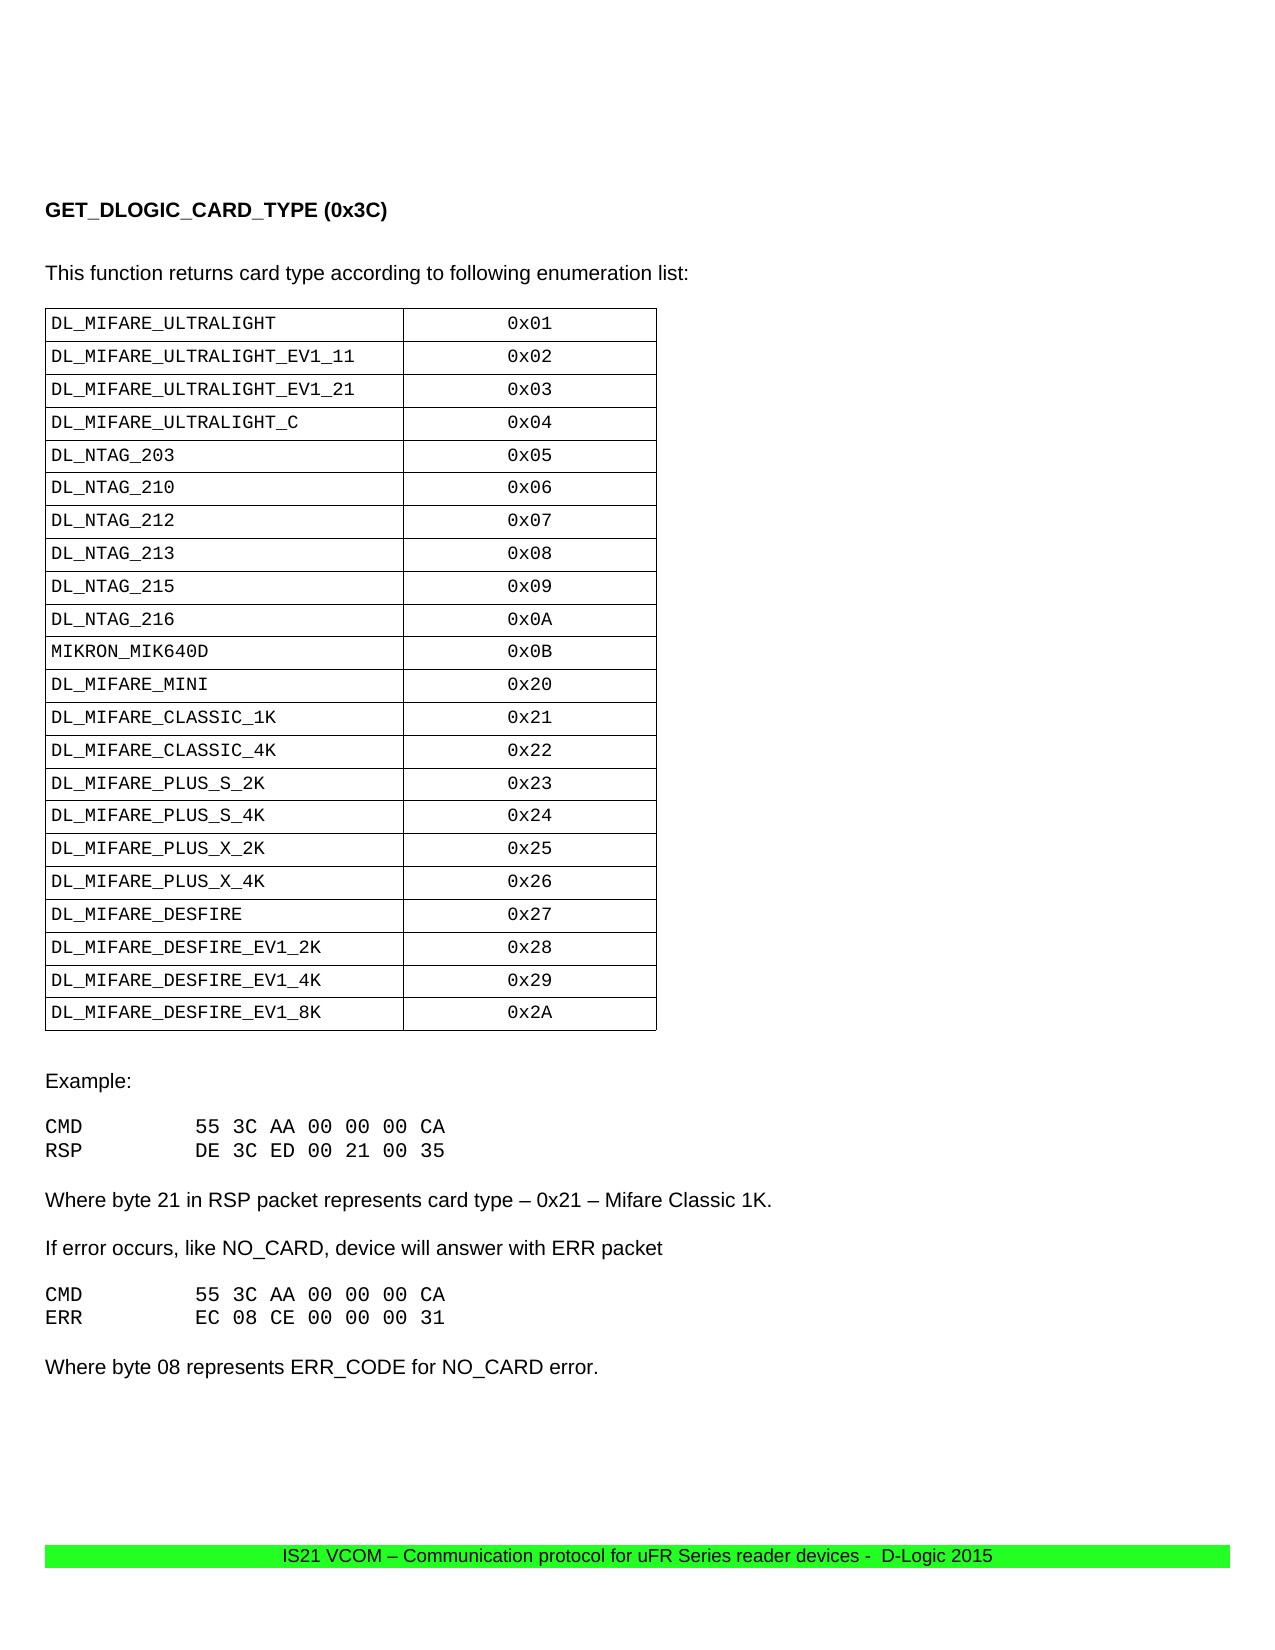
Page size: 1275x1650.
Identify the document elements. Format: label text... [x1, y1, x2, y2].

text ERR EC 08 CE 00 00 00 31 [45, 1307, 1230, 1331]
table_cell MIKRON_MIK640D [46, 637, 403, 669]
table_header DL_MIFARE_ULTRALIGHT [46, 309, 403, 341]
table_cell DL_MIFARE_ULTRALIGHT_C [46, 408, 403, 439]
text CMD 55 3C AA 00 00 00 CA [45, 1284, 1230, 1307]
table_cell 0x0A [404, 605, 656, 636]
table_cell DL_MIFARE_PLUS_X_2K [46, 834, 403, 866]
table_cell DL_MIFARE_DESFIRE_EV1_2K [46, 933, 403, 964]
table_cell DL_MIFARE_ULTRALIGHT_EV1_21 [46, 375, 403, 407]
text GET_DLOGIC_CARD_TYPE (0x3C) [45, 198, 1230, 222]
text Example: [45, 1069, 1230, 1093]
table_cell DL_MIFARE_ULTRALIGHT_EV1_11 [46, 342, 403, 374]
text Where byte 08 represents ERR_CODE for NO_CARD error. [45, 1354, 1230, 1378]
table_cell 0x23 [404, 769, 656, 800]
table_cell 0x29 [404, 966, 656, 997]
table_cell 0x26 [404, 867, 656, 899]
table_cell DL_MIFARE_DESFIRE_EV1_8K [46, 998, 403, 1030]
table_cell DL_NTAG_203 [46, 441, 403, 472]
text This function returns card type according to following enumeration list: [45, 260, 1230, 284]
table_cell DL_MIFARE_PLUS_S_4K [46, 801, 403, 833]
table_cell 0x05 [404, 441, 656, 472]
table_cell 0x06 [404, 473, 656, 505]
table_cell 0x03 [404, 375, 656, 407]
table_cell 0x27 [404, 900, 656, 932]
table_cell 0x04 [404, 408, 656, 439]
text CMD 55 3C AA 00 00 00 CA [45, 1117, 1230, 1140]
table_cell DL_NTAG_216 [46, 605, 403, 636]
table_cell 0x28 [404, 933, 656, 964]
table_cell 0x0B [404, 637, 656, 669]
table_cell DL_MIFARE_DESFIRE [46, 900, 403, 932]
table_cell 0x07 [404, 506, 656, 538]
table_cell 0x25 [404, 834, 656, 866]
table_cell DL_NTAG_212 [46, 506, 403, 538]
table_cell DL_MIFARE_CLASSIC_4K [46, 736, 403, 768]
table_cell DL_MIFARE_PLUS_X_4K [46, 867, 403, 899]
table_cell 0x22 [404, 736, 656, 768]
table_cell DL_MIFARE_PLUS_S_2K [46, 769, 403, 800]
text Where byte 21 in RSP packet represents card type – 0x21 – Mifare Classic 1K. [45, 1188, 1230, 1212]
table_cell DL_NTAG_215 [46, 572, 403, 603]
table_cell DL_MIFARE_DESFIRE_EV1_4K [46, 966, 403, 997]
table_cell DL_NTAG_210 [46, 473, 403, 505]
table_cell DL_MIFARE_CLASSIC_1K [46, 703, 403, 735]
table_header 0x01 [404, 309, 656, 341]
table_cell 0x09 [404, 572, 656, 603]
table_cell 0x24 [404, 801, 656, 833]
table_cell 0x2A [404, 998, 656, 1030]
table_cell DL_NTAG_213 [46, 539, 403, 571]
table_cell DL_MIFARE_MINI [46, 670, 403, 702]
table_cell 0x20 [404, 670, 656, 702]
text RSP DE 3C ED 00 21 00 35 [45, 1140, 1230, 1164]
table_cell 0x02 [404, 342, 656, 374]
table_cell 0x08 [404, 539, 656, 571]
table_cell 0x21 [404, 703, 656, 735]
text If error occurs, like NO_CARD, device will answer with ERR packet [45, 1236, 1230, 1260]
